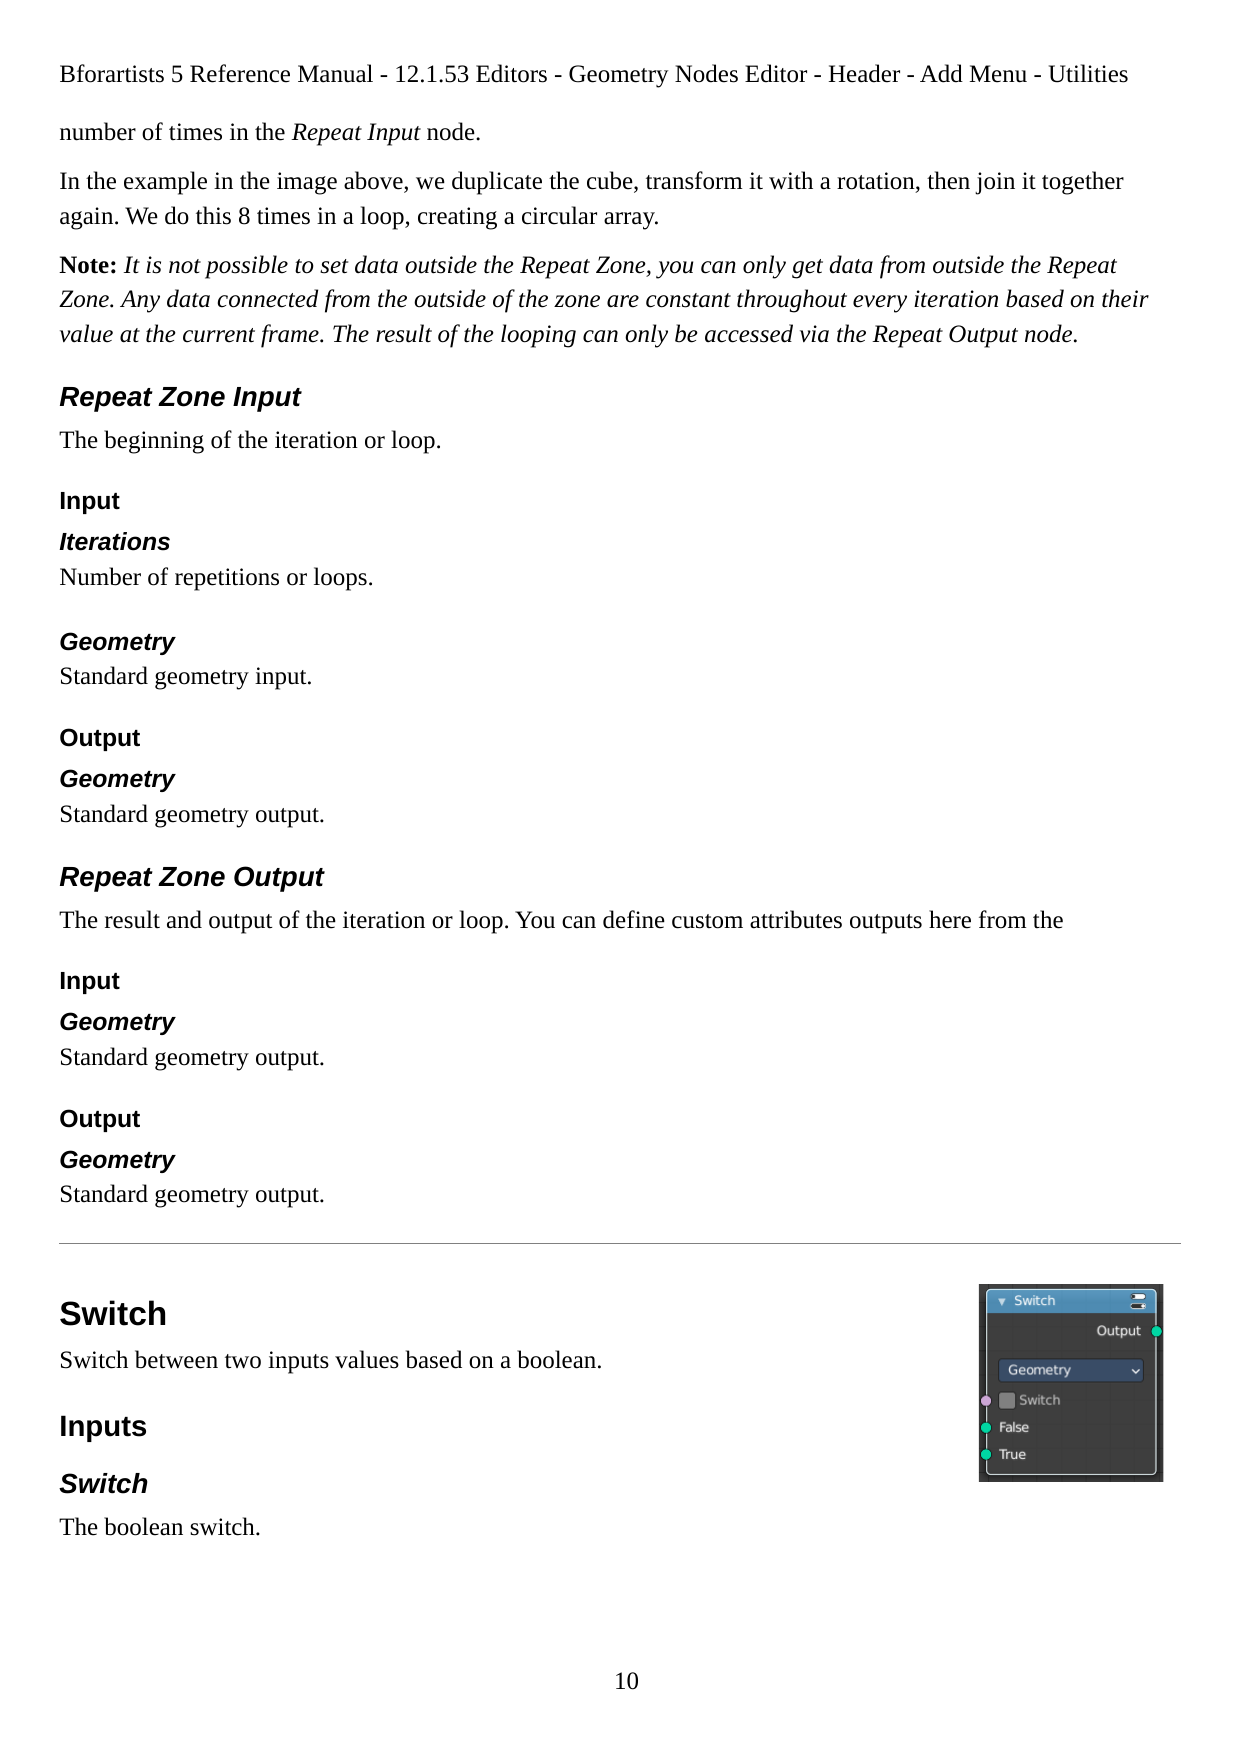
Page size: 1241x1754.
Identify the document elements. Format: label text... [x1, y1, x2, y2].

text Standard geometry output. [59, 1179, 1181, 1208]
subtitle Geometry [59, 1145, 1181, 1173]
subtitle Repeat Zone Input [59, 380, 1181, 412]
subtitle Output [59, 1104, 1181, 1132]
text The result and output of the iteration or loop. You can define custom attributes outputs here from the [59, 905, 1181, 933]
subtitle Switch [59, 1467, 1181, 1499]
picture [978, 1284, 1164, 1482]
subtitle Output [59, 723, 1181, 752]
text In the example in the image above, we duplicate the cube, transform it with a rotation, then join it together again. We do this 8 times in a loop, creating a circular array. [59, 166, 1181, 229]
subtitle Input [59, 486, 1181, 515]
subtitle Inputs [59, 1408, 978, 1442]
subtitle Repeat Zone Output [59, 860, 1181, 892]
subtitle Input [59, 966, 1181, 995]
text Standard geometry output. [59, 1042, 1181, 1071]
text The boolean switch. [59, 1512, 1181, 1540]
text Switch between two inputs values based on a boolean. [59, 1345, 978, 1373]
text number of times in the Repeat Input node. [59, 117, 1181, 146]
text Standard geometry input. [59, 661, 1181, 690]
text Note: It is not possible to set data outside the Repeat Zone, you can only get data from outside the Repeat Zone. Any data connected from the outside of the zone are constant throughout every iteration based on their value at the current frame. The result of the looping can only be accessed via the Repeat Output node. [59, 250, 1181, 348]
subtitle Iterations [59, 527, 1181, 556]
text Standard geometry output. [59, 799, 1181, 828]
subtitle Geometry [59, 1007, 1181, 1036]
subtitle Switch [59, 1294, 978, 1332]
subtitle Geometry [59, 764, 1181, 793]
subtitle Geometry [59, 627, 1181, 655]
subtitle [1164, 1408, 1181, 1442]
subtitle [1164, 1294, 1181, 1332]
text The beginning of the iteration or loop. [59, 425, 1181, 453]
list Number of repetitions or loops. [59, 562, 1181, 591]
